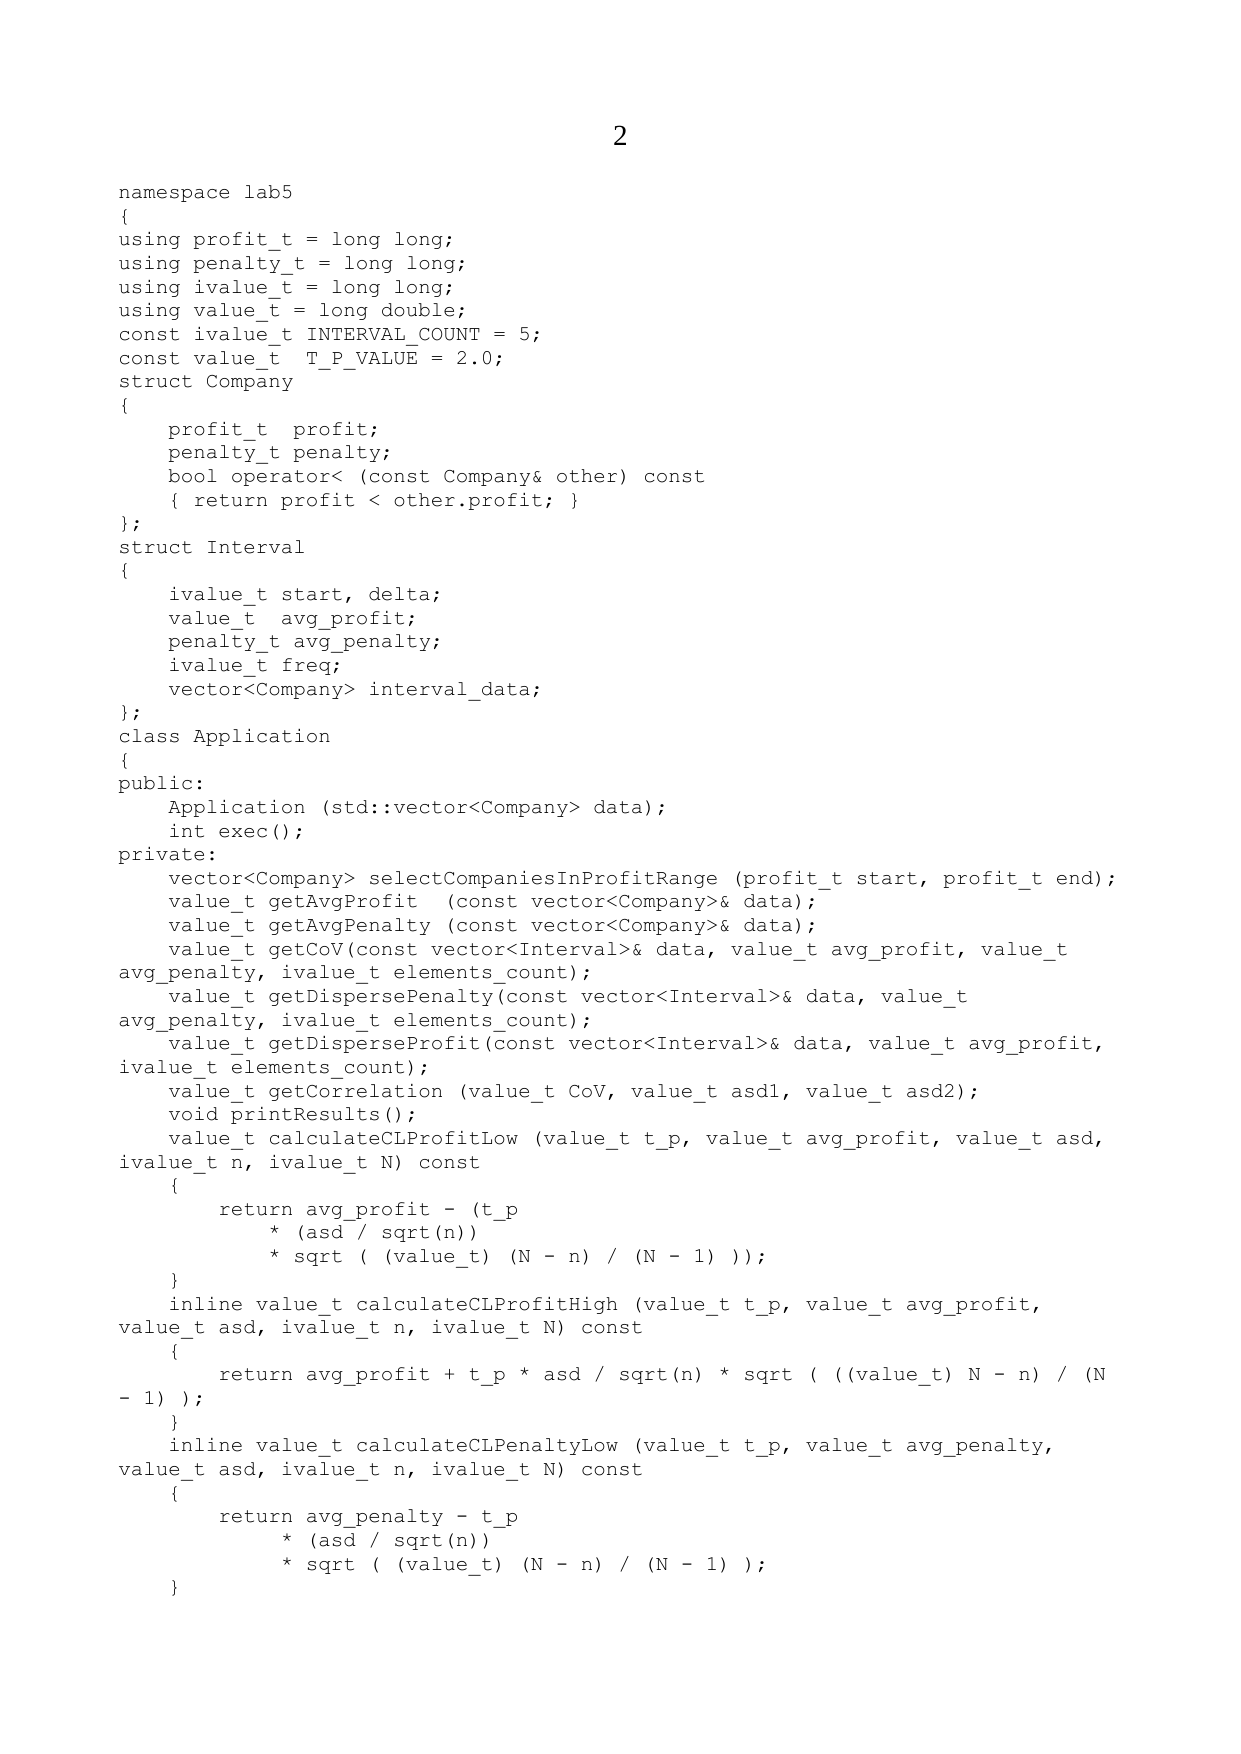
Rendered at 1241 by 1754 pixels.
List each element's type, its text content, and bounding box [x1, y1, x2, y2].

text { [118, 205, 1122, 228]
text class Application [118, 725, 1122, 749]
text ivalue_t freq; [118, 654, 1122, 678]
text vector<Company> interval_data; [118, 678, 1122, 701]
text const value_t T_P_VALUE = 2.0; [118, 347, 1122, 370]
text }; [118, 701, 1122, 725]
text return avg_profit + t_p * asd / sqrt(n) * sqrt ( ((value_t) N - n) / (N - 1) ); [118, 1363, 1122, 1411]
text return avg_penalty - t_p [118, 1505, 1122, 1529]
text { [118, 559, 1122, 583]
text value_t getDispersePenalty(const vector<Interval>& data, value_t avg_penalty, ivalue_t elements_count); [118, 985, 1122, 1032]
text inline value_t calculateCLPenaltyLow (value_t t_p, value_t avg_penalty, value_t asd, ivalue_t n, ivalue_t N) const [118, 1434, 1122, 1482]
text value_t getCoV(const vector<Interval>& data, value_t avg_profit, value_t avg_penalty, ivalue_t elements_count); [118, 938, 1122, 985]
text } [118, 1269, 1122, 1292]
text value_t avg_profit; [118, 607, 1122, 630]
text { [118, 749, 1122, 772]
text * (asd / sqrt(n)) [118, 1529, 1122, 1553]
text { [118, 394, 1122, 418]
text const ivalue_t INTERVAL_COUNT = 5; [118, 323, 1122, 347]
text Application (std::vector<Company> data); [118, 796, 1122, 819]
text value_t getDisperseProfit(const vector<Interval>& data, value_t avg_profit, ivalue_t elements_count); [118, 1032, 1122, 1080]
text * sqrt ( (value_t) (N - n) / (N - 1) )); [118, 1245, 1122, 1269]
text int exec(); [118, 819, 1122, 843]
text private: [118, 843, 1122, 867]
text using ivalue_t = long long; [118, 276, 1122, 299]
text } [118, 1411, 1122, 1434]
text return avg_profit - (t_p [118, 1198, 1122, 1222]
text { return profit < other.profit; } [118, 488, 1122, 512]
text struct Company [118, 370, 1122, 394]
text bool operator< (const Company& other) const [118, 465, 1122, 488]
text void printResults(); [118, 1103, 1122, 1127]
text using profit_t = long long; [118, 228, 1122, 252]
text vector<Company> selectCompaniesInProfitRange (profit_t start, profit_t end); [118, 867, 1122, 891]
text { [118, 1174, 1122, 1198]
text penalty_t avg_penalty; [118, 630, 1122, 654]
text struct Interval [118, 536, 1122, 559]
text public: [118, 772, 1122, 796]
text { [118, 1482, 1122, 1505]
text namespace lab5 [118, 181, 1122, 205]
text ivalue_t start, delta; [118, 583, 1122, 607]
text penalty_t penalty; [118, 441, 1122, 465]
text using value_t = long double; [118, 299, 1122, 323]
text { [118, 1340, 1122, 1363]
text } [118, 1576, 1122, 1600]
text value_t getAvgProfit (const vector<Company>& data); [118, 891, 1122, 914]
text inline value_t calculateCLProfitHigh (value_t t_p, value_t avg_profit, value_t asd, ivalue_t n, ivalue_t N) const [118, 1292, 1122, 1340]
text value_t getAvgPenalty (const vector<Company>& data); [118, 914, 1122, 938]
text value_t getCorrelation (value_t CoV, value_t asd1, value_t asd2); [118, 1080, 1122, 1103]
text * sqrt ( (value_t) (N - n) / (N - 1) ); [118, 1553, 1122, 1576]
text value_t calculateCLProfitLow (value_t t_p, value_t avg_profit, value_t asd, ivalue_t n, ivalue_t N) const [118, 1127, 1122, 1174]
text * (asd / sqrt(n)) [118, 1222, 1122, 1245]
text }; [118, 512, 1122, 536]
text using penalty_t = long long; [118, 252, 1122, 276]
text profit_t profit; [118, 418, 1122, 441]
